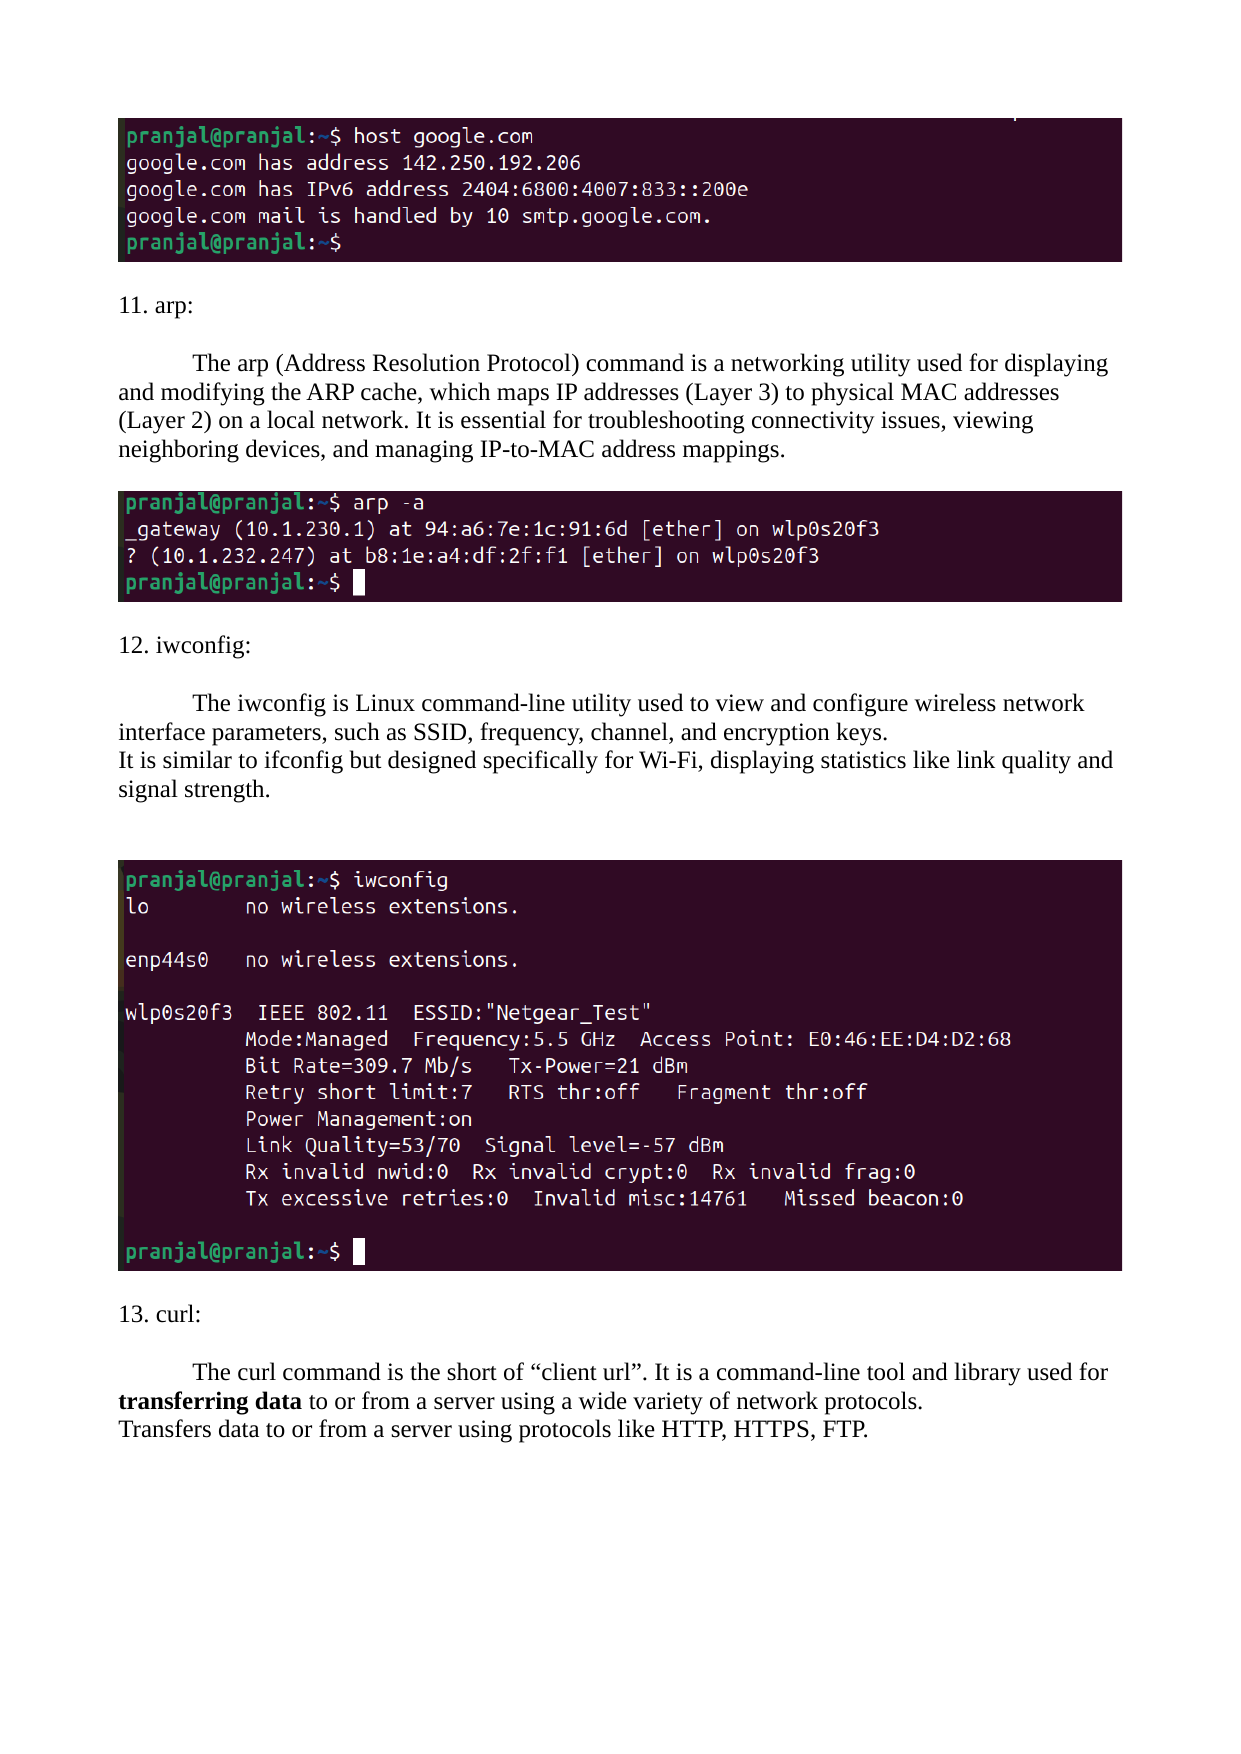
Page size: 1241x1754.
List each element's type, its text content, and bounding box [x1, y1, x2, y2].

text The curl command is the short of “client url”. It is a command-line tool and library used for transferring data to or from a server using a wide variety of network protocols. [118, 1357, 1122, 1414]
text 11. arp: [118, 290, 1122, 319]
text The iwconfig is Linux command-line utility used to view and configure wireless network interface parameters, such as SSID, frequency, channel, and encryption keys. [118, 688, 1122, 746]
text It is similar to ifconfig but designed specifically for Wi-Fi, displaying statistics like link quality and signal strength. [118, 746, 1122, 803]
text The arp (Address Resolution Protocol) command is a networking utility used for displaying and modifying the ARP cache, which maps IP addresses (Layer 3) to physical MAC addresses (Layer 2) on a local network. It is essential for troubleshooting connectivity issues, viewing neighboring devices, and managing IP-to-MAC address mappings. [118, 348, 1122, 463]
text 13. curl: [118, 1299, 1122, 1328]
picture [118, 118, 1123, 262]
text Transfers data to or from a server using protocols like HTTP, HTTPS, FTP. [118, 1414, 1122, 1443]
picture [118, 491, 1123, 602]
text 12. iwconfig: [118, 631, 1122, 659]
picture [118, 860, 1123, 1271]
